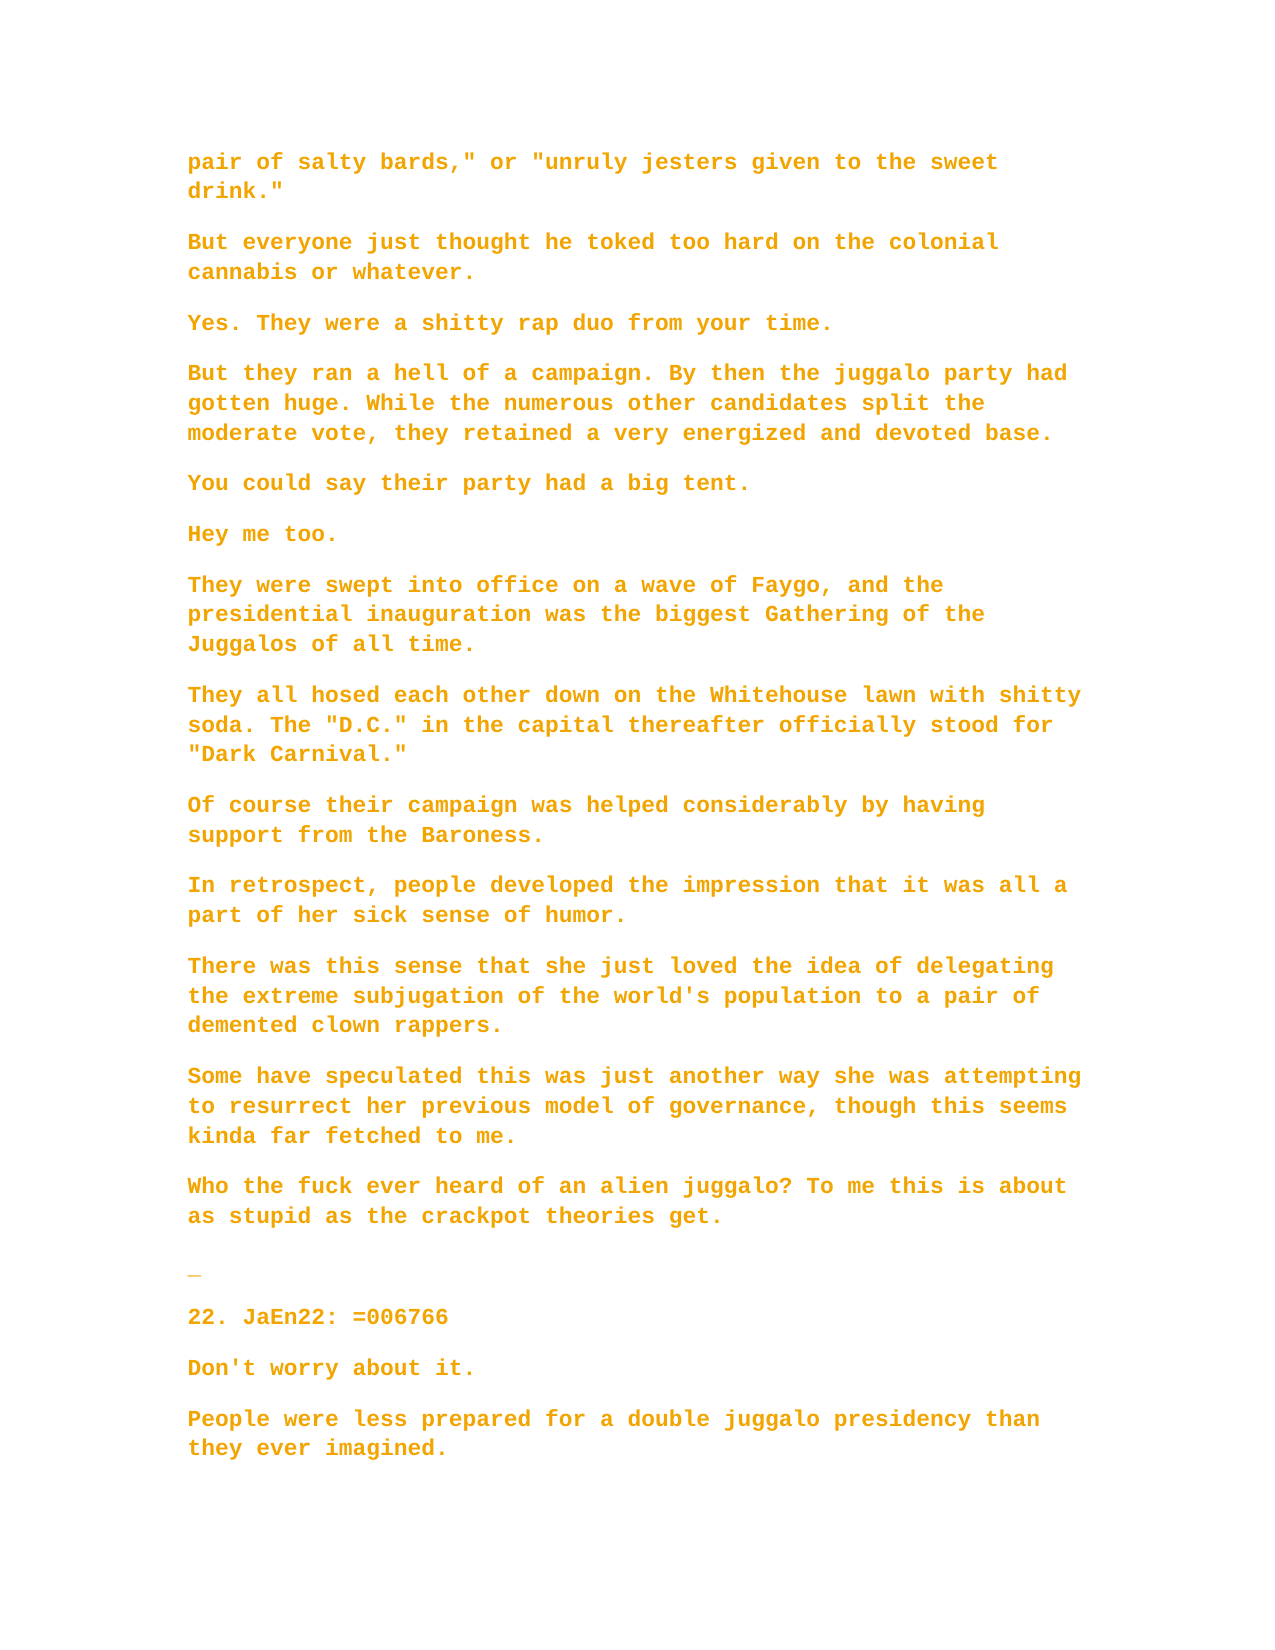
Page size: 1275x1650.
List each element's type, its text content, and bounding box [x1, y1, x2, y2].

text _ [187, 1255, 1087, 1281]
text They all hosed each other down on the Whitehouse lawn with shitty soda. The "D.C." in the capital thereafter officially stood for "Dark Carnival." [187, 683, 1087, 769]
text Some have speculated this was just another way she was attempting to resurrect her previous model of governance, though this seems kinda far fetched to me. [187, 1064, 1087, 1150]
text 22. JaEn22: =006766 [187, 1306, 1087, 1332]
text In retrospect, people developed the impression that it was all a part of her sick sense of humor. [187, 874, 1087, 929]
text Don't worry about it. [187, 1356, 1087, 1382]
text pair of salty bards," or "unruly jesters given to the sweet drink." [187, 150, 1087, 206]
text Who the fuck ever heard of an alien juggalo? To me this is about as stupid as the crackpot theories get. [187, 1174, 1087, 1230]
text But everyone just thought he toked too hard on the colonial cannabis or whatever. [187, 230, 1087, 286]
text You could say their party had a big tent. [187, 472, 1087, 498]
text Hey me too. [187, 522, 1087, 548]
text They were swept into office on a wave of Faygo, and the presidential inauguration was the biggest Gathering of the Juggalos of all time. [187, 573, 1087, 658]
text People were less prepared for a double juggalo presidency than they ever imagined. [187, 1407, 1087, 1463]
text Of course their campaign was helped considerably by having support from the Baroness. [187, 793, 1087, 849]
text There was this sense that she just loved the idea of delegating the extreme subjugation of the world's population to a pair of demented clown rappers. [187, 954, 1087, 1040]
text Yes. They were a shitty rap duo from your time. [187, 311, 1087, 337]
text But they ran a hell of a campaign. By then the juggalo party had gotten huge. While the numerous other candidates split the moderate vote, they retained a very energized and devoted base. [187, 361, 1087, 447]
